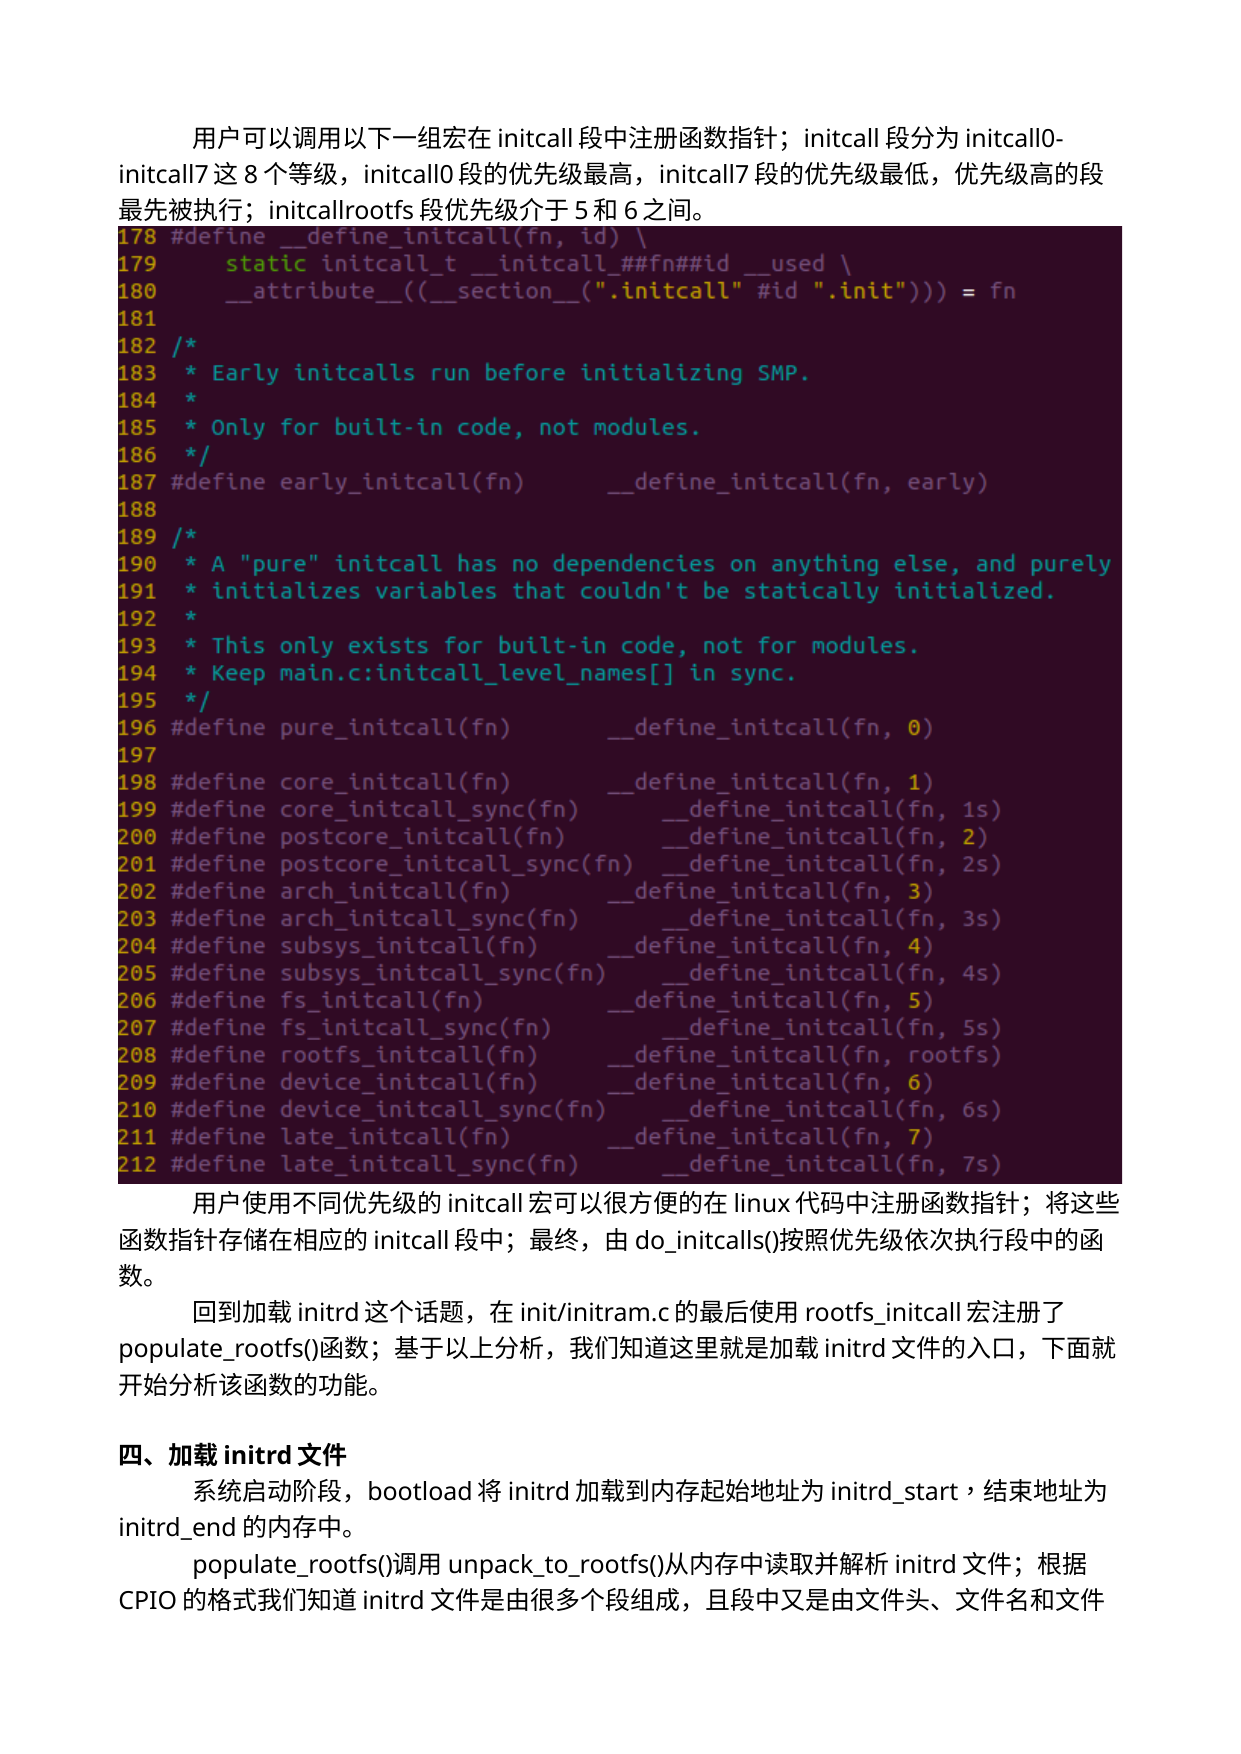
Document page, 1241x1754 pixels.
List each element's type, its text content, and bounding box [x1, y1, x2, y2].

text 用户使用不同优先级的initcall宏可以很方便的在linux代码中注册函数指针；将这些函数指针存储在相应的initcall段中；最终，由do_initcalls()按照优先级依次执行段中的函数。 [118, 1184, 1122, 1293]
text 四、加载initrd文件 [118, 1435, 1122, 1472]
text 回到加载initrd这个话题，在init/initram.c的最后使用rootfs_initcall宏注册了populate_rootfs()函数；基于以上分析，我们知道这里就是加载initrd文件的入口，下面就开始分析该函数的功能。 [118, 1293, 1122, 1401]
text populate_rootfs()调用unpack_to_rootfs()从内存中读取并解析initrd文件；根据CPIO的格式我们知道initrd文件是由很多个段组成，且段中又是由文件头、文件名和文件 [118, 1544, 1122, 1617]
text 系统启动阶段，bootload将initrd加载到内存起始地址为initrd_start，结束地址为initrd_end的内存中。 [118, 1472, 1122, 1544]
text 用户可以调用以下一组宏在initcall段中注册函数指针；initcall段分为initcall0-initcall7这8个等级，initcall0段的优先级最高，initcall7段的优先级最低，优先级高的段最先被执行；initcallrootfs段优先级介于5和6之间。 [118, 118, 1122, 226]
picture [118, 226, 1123, 1184]
